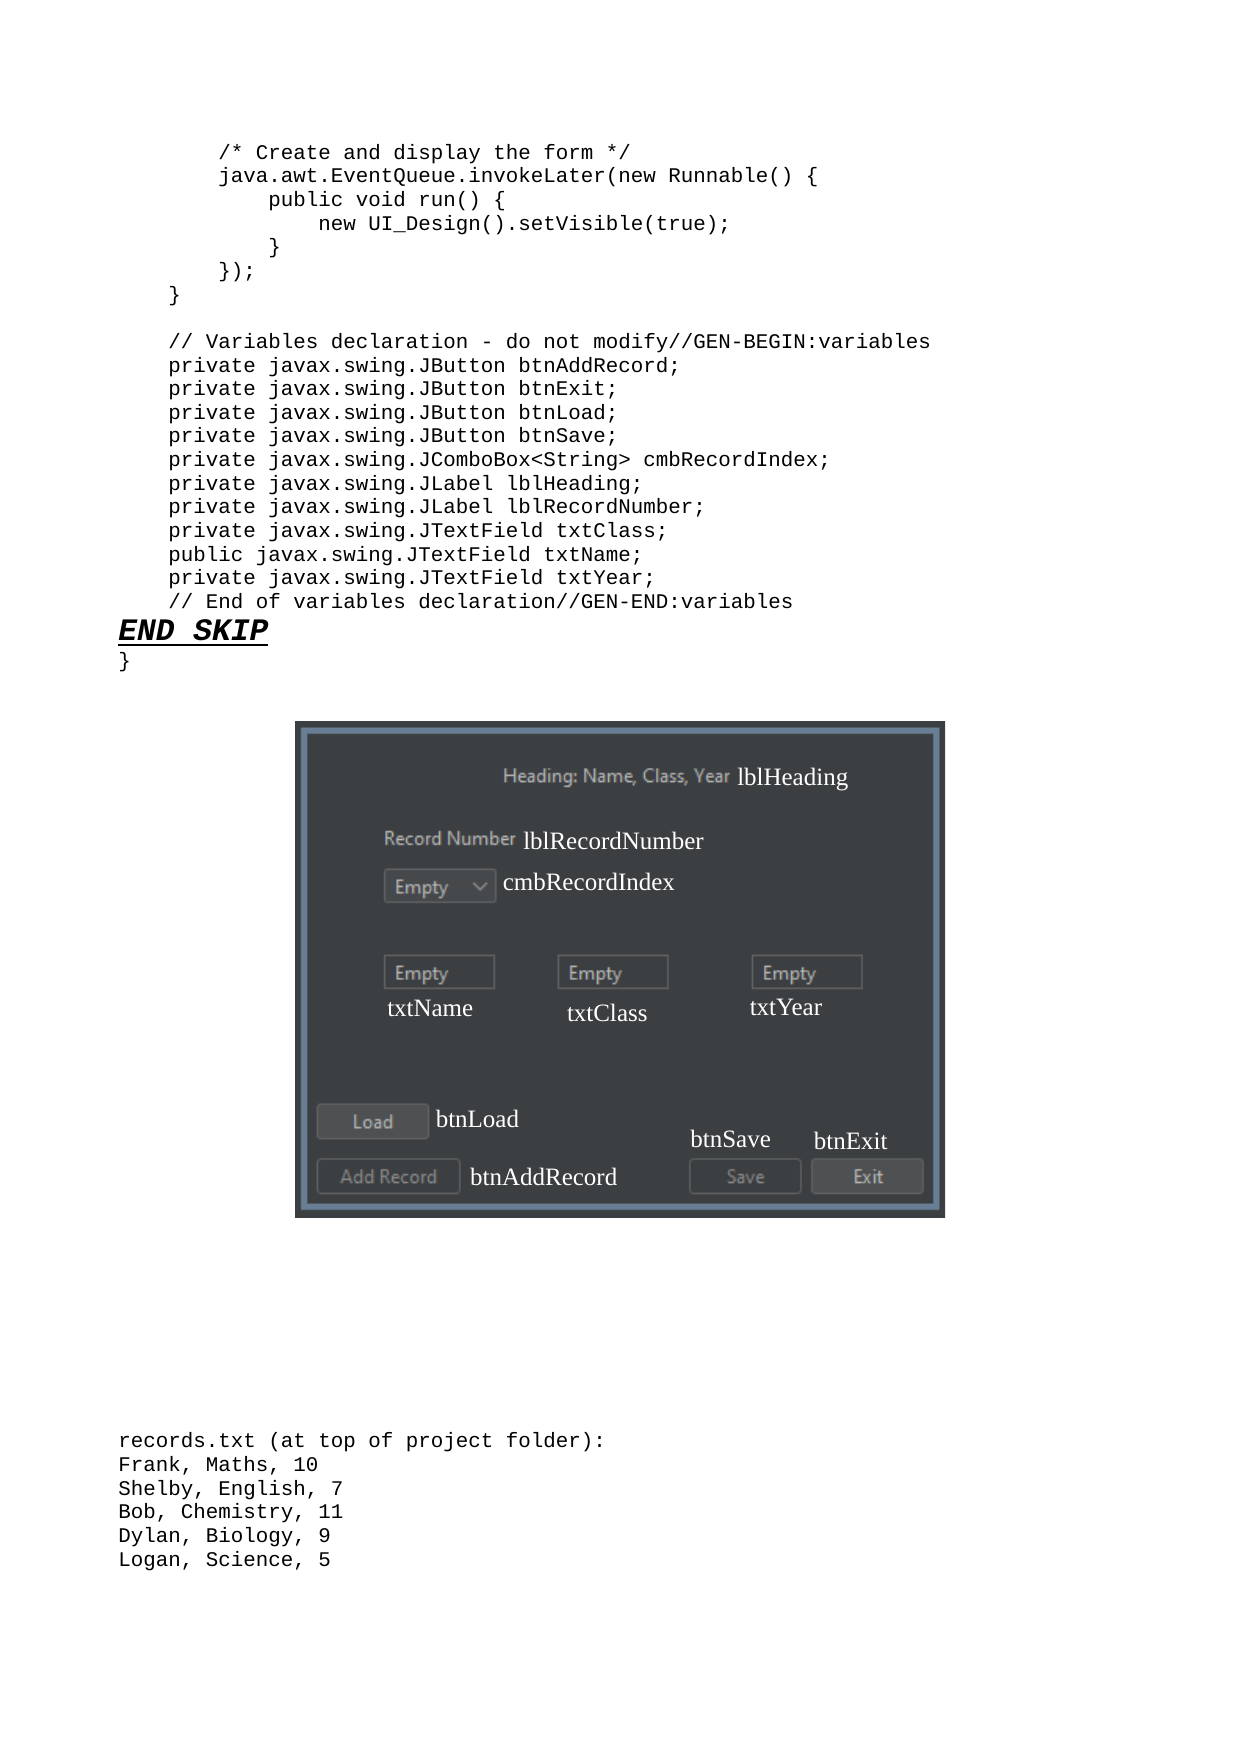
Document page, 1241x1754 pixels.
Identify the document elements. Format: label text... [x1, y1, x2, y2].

text Bob, Chemistry, 11 [118, 1501, 1122, 1525]
text Frank, Maths, 10 [118, 1454, 1122, 1478]
text Logan, Science, 5 [118, 1549, 1122, 1572]
text private javax.swing.JButton btnLoad; [118, 402, 1122, 426]
text } [118, 650, 1122, 674]
text new UI_Design().setVisible(true); [118, 213, 1122, 236]
text private javax.swing.JTextField txtClass; [118, 520, 1122, 544]
text // End of variables declaration//GEN-END:variables [118, 591, 1122, 615]
picture [295, 721, 946, 1218]
text private javax.swing.JLabel lblHeading; [118, 473, 1122, 496]
text public javax.swing.JTextField txtName; [118, 544, 1122, 567]
text private javax.swing.JButton btnSave; [118, 426, 1122, 449]
text private javax.swing.JLabel lblRecordNumber; [118, 496, 1122, 520]
text java.awt.EventQueue.invokeLater(new Runnable() { [118, 165, 1122, 189]
text } [118, 236, 1122, 260]
text // Variables declaration - do not modify//GEN-BEGIN:variables [118, 331, 1122, 354]
text } [118, 284, 1122, 307]
text private javax.swing.JComboBox<String> cmbRecordIndex; [118, 449, 1122, 473]
text private javax.swing.JButton btnExit; [118, 378, 1122, 402]
text Dylan, Biology, 9 [118, 1525, 1122, 1549]
text }); [118, 260, 1122, 284]
text Shelby, English, 7 [118, 1478, 1122, 1501]
text records.txt (at top of project folder): [118, 1383, 1122, 1454]
text END SKIP [118, 615, 1122, 650]
text private javax.swing.JTextField txtYear; [118, 567, 1122, 591]
text public void run() { [118, 189, 1122, 213]
text /* Create and display the form */ [118, 142, 1122, 165]
text private javax.swing.JButton btnAddRecord; [118, 354, 1122, 378]
